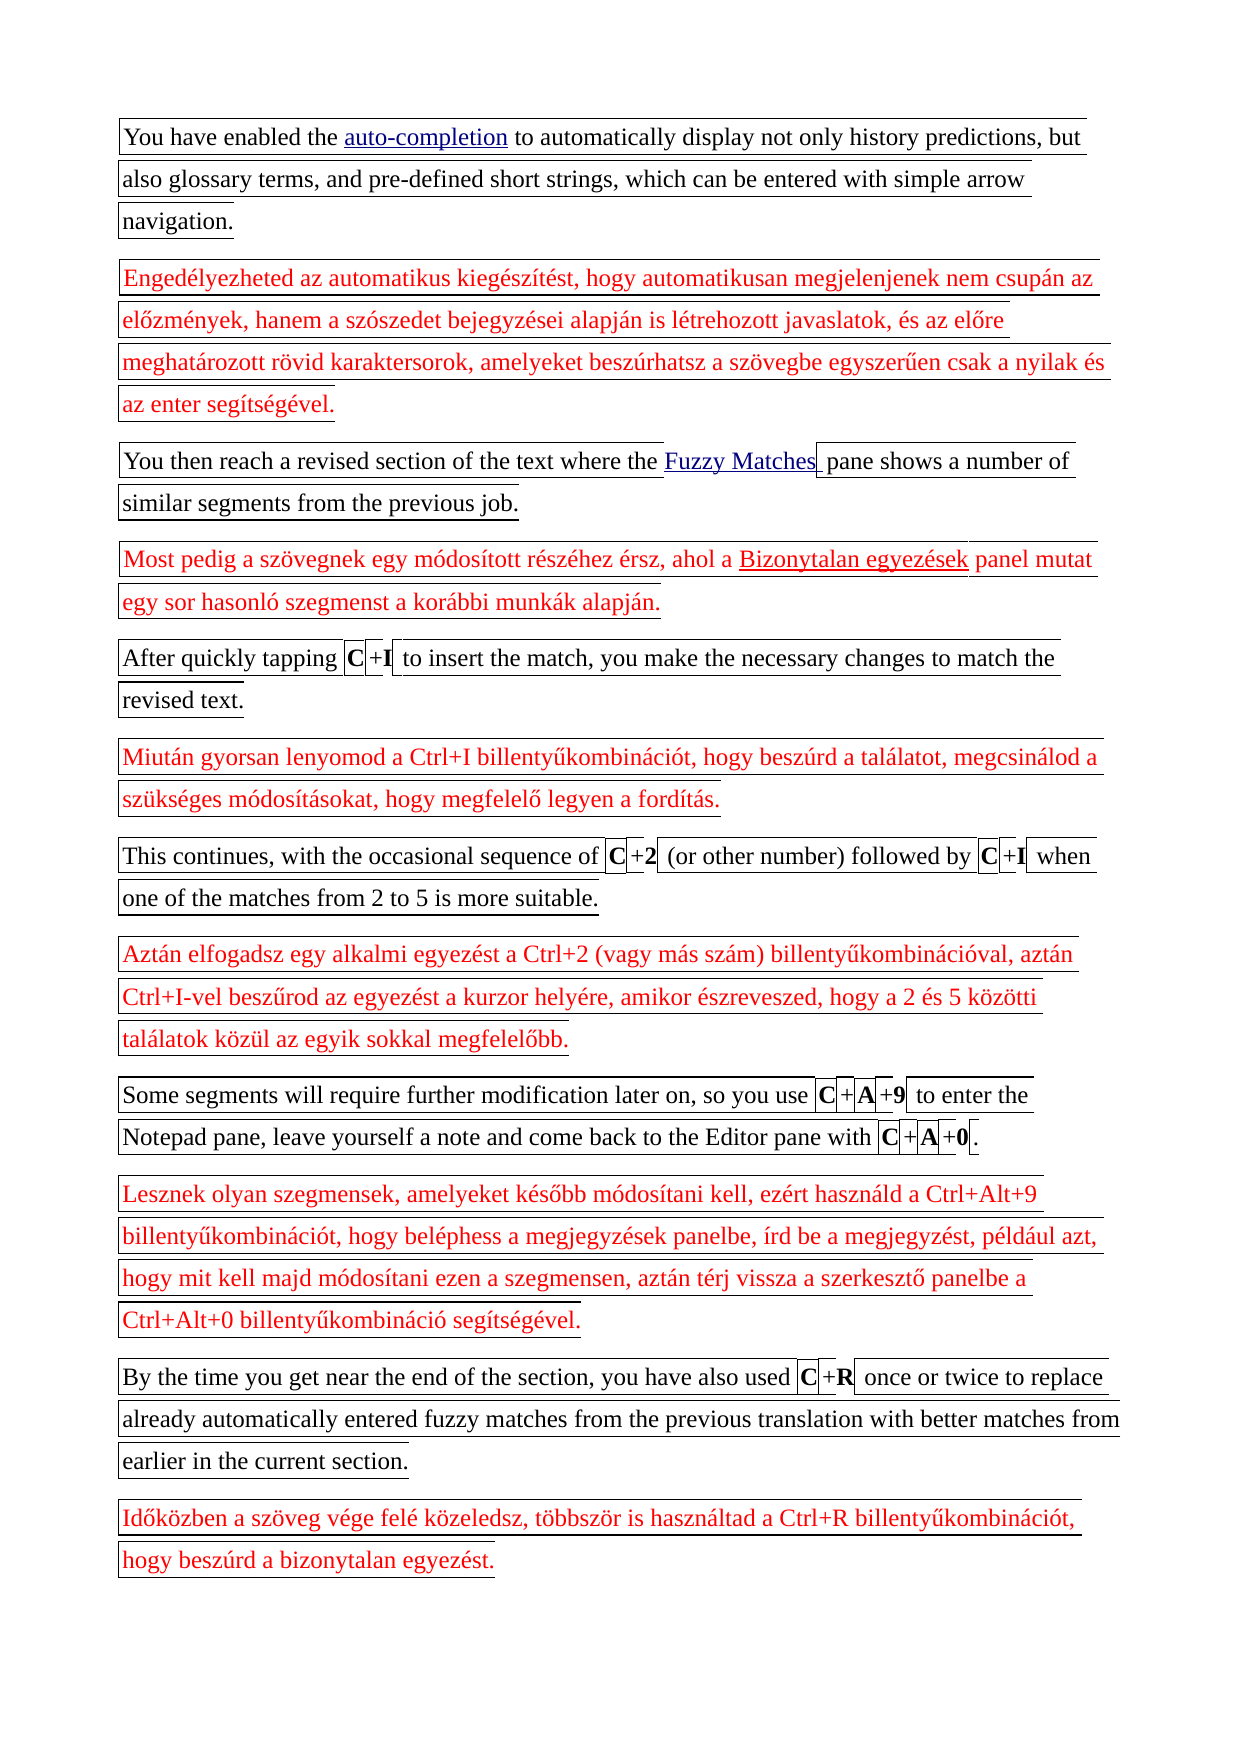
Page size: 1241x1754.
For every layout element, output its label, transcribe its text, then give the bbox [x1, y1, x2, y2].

text Some segments will require further modification later on, so you use C+A+9 to enter the Notepad pane, leave yourself a note and come back to the Editor pane with C+A+0. [118, 1076, 1122, 1155]
text Most pedig a szövegnek egy módosított részéhez érsz, ahol a Bizonytalan egyezések panel mutat egy sor hasonló szegmenst a korábbi munkák alapján. [118, 541, 1122, 619]
text This continues, with the occasional sequence of C+2 (or other number) followed by C+I when one of the matches from 2 to 5 is more suitable. [118, 837, 1122, 916]
text Lesznek olyan szegmensek, amelyeket később módosítani kell, ezért használd a Ctrl+Alt+9 billentyűkombinációt, hogy beléphess a megjegyzések panelbe, írd be a megjegyzést, például azt, hogy mit kell majd módosítani ezen a szegmensen, aztán térj vissza a szerkesztő panelbe a Ctrl+Alt+0 billentyűkombináció segítségével. [118, 1175, 1122, 1338]
text You have enabled the auto-completion to automatically display not only history predictions, but also glossary terms, and pre-defined short strings, which can be entered with simple arrow navigation. [118, 118, 1122, 239]
text Időközben a szöveg vége felé közeledsz, többször is használtad a Ctrl+R billentyűkombinációt, hogy beszúrd a bizonytalan egyezést. [118, 1499, 1122, 1578]
text Engedélyezheted az automatikus kiegészítést, hogy automatikusan megjelenjenek nem csupán az előzmények, hanem a szószedet bejegyzései alapján is létrehozott javaslatok, és az előre meghatározott rövid karaktersorok, amelyeket beszúrhatsz a szövegbe egyszerűen csak a nyilak és az enter segítségével. [118, 259, 1122, 422]
text You then reach a revised section of the text where the Fuzzy Matches pane shows a number of similar segments from the previous job. [118, 442, 1122, 521]
text Aztán elfogadsz egy alkalmi egyezést a Ctrl+2 (vagy más szám) billentyűkombinációval, aztán Ctrl+I-vel beszűrod az egyezést a kurzor helyére, amikor észreveszed, hogy a 2 és 5 közötti találatok közül az egyik sokkal megfelelőbb. [118, 936, 1122, 1056]
text After quickly tapping C+I to insert the match, you make the necessary changes to match the revised text. [118, 639, 1122, 718]
text Miután gyorsan lenyomod a Ctrl+I billentyűkombinációt, hogy beszúrd a találatot, megcsinálod a szükséges módosításokat, hogy megfelelő legyen a fordítás. [118, 738, 1122, 817]
text By the time you get near the end of the section, you have also used C+R once or twice to replace already automatically entered fuzzy matches from the previous translation with better matches from earlier in the current section. [118, 1358, 1122, 1479]
